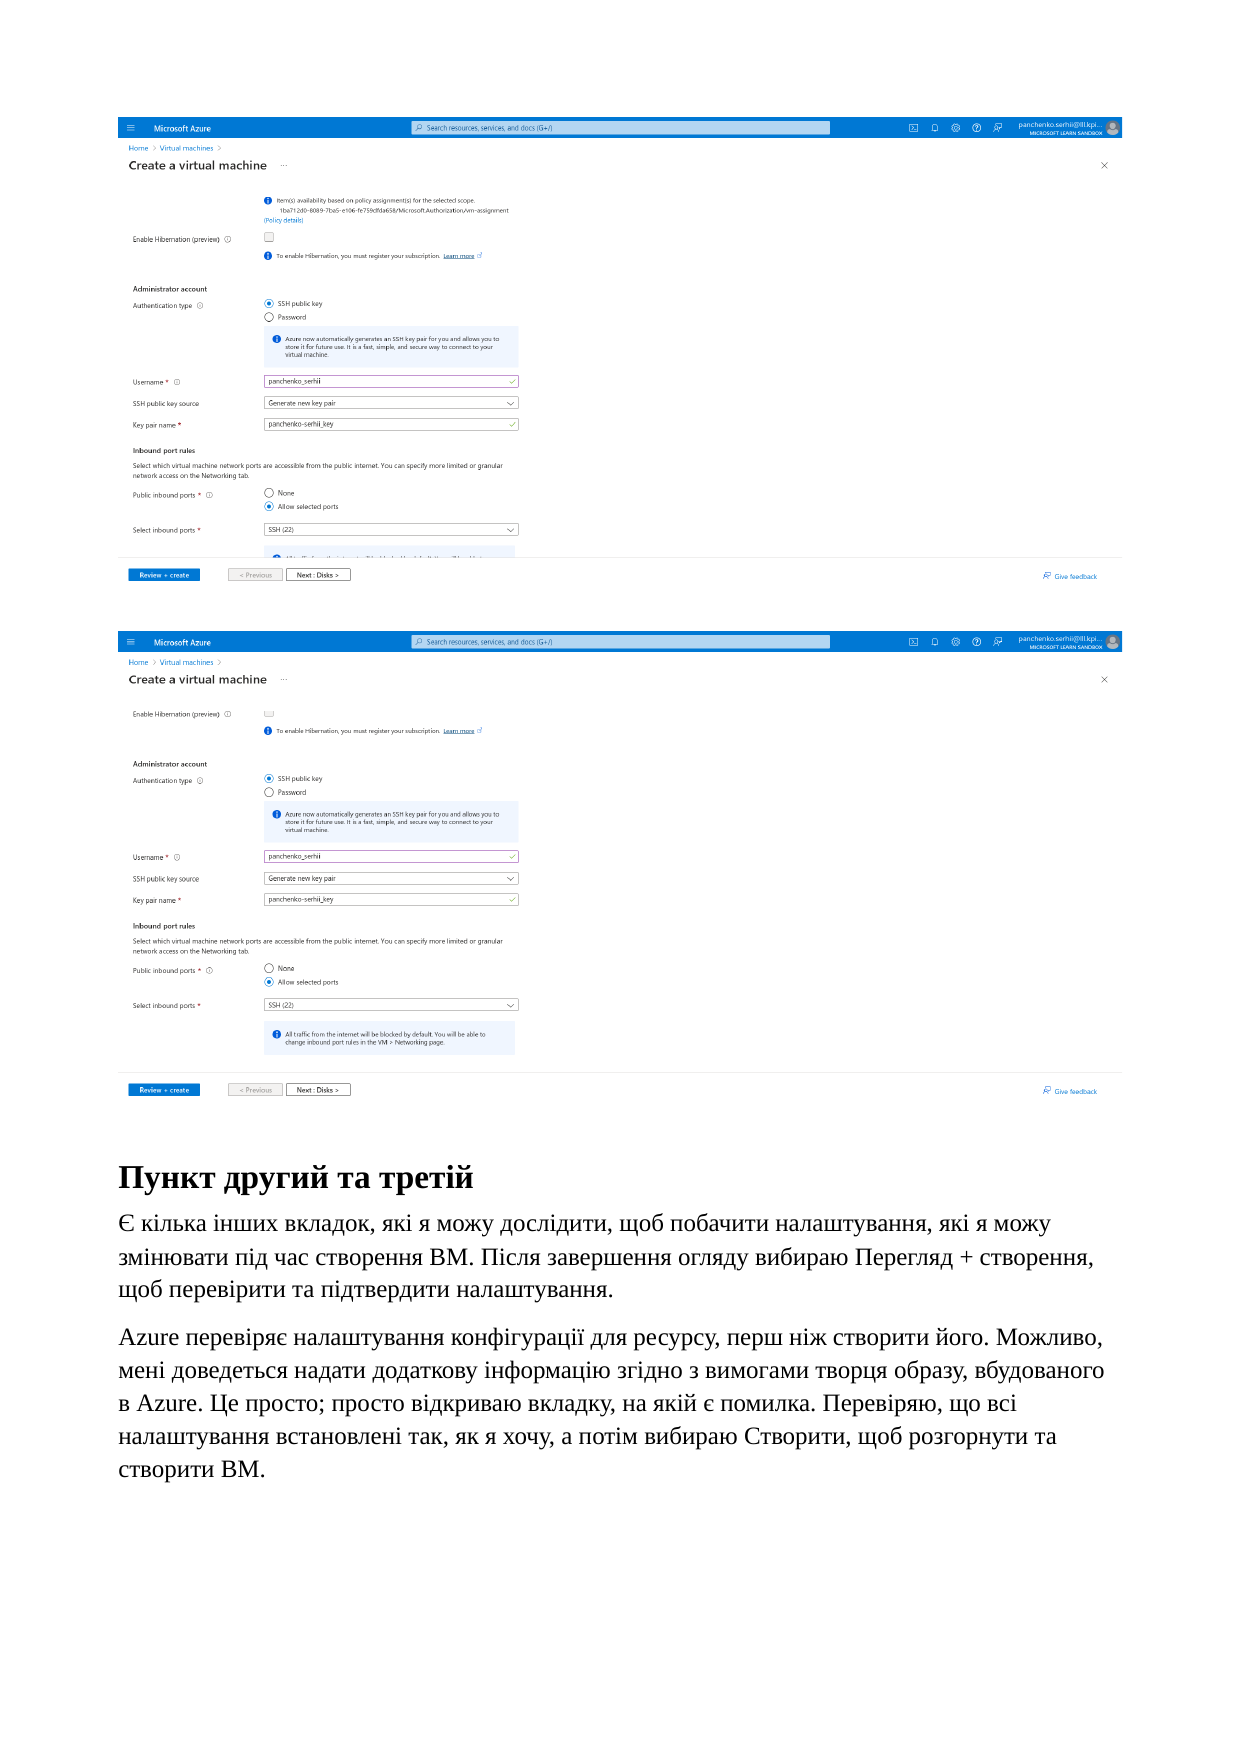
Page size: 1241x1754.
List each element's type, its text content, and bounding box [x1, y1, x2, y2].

picture [118, 117, 1123, 594]
subtitle Пункт другий та третій [118, 1158, 1122, 1196]
text Є кілька інших вкладок, які я можу дослідити, щоб побачити налаштування, які я можу змінювати під час створення ВМ. Після завершення огляду вибираю Перегляд + створення, щоб перевірити та підтвердити налаштування. [118, 1208, 1122, 1303]
text Azure перевіряє налаштування конфігурації для ресурсу, перш ніж створити його. Можливо, мені доведеться надати додаткову інформацію згідно з вимогами творця образу, вбудованого в Azure. Це просто; просто відкриваю вкладку, на якій є помилка. Перевіряю, що всі налаштування встановлені так, як я хочу, а потім вибираю Створити, щоб розгорнути та створити ВМ. [118, 1322, 1122, 1483]
picture [118, 631, 1123, 1109]
